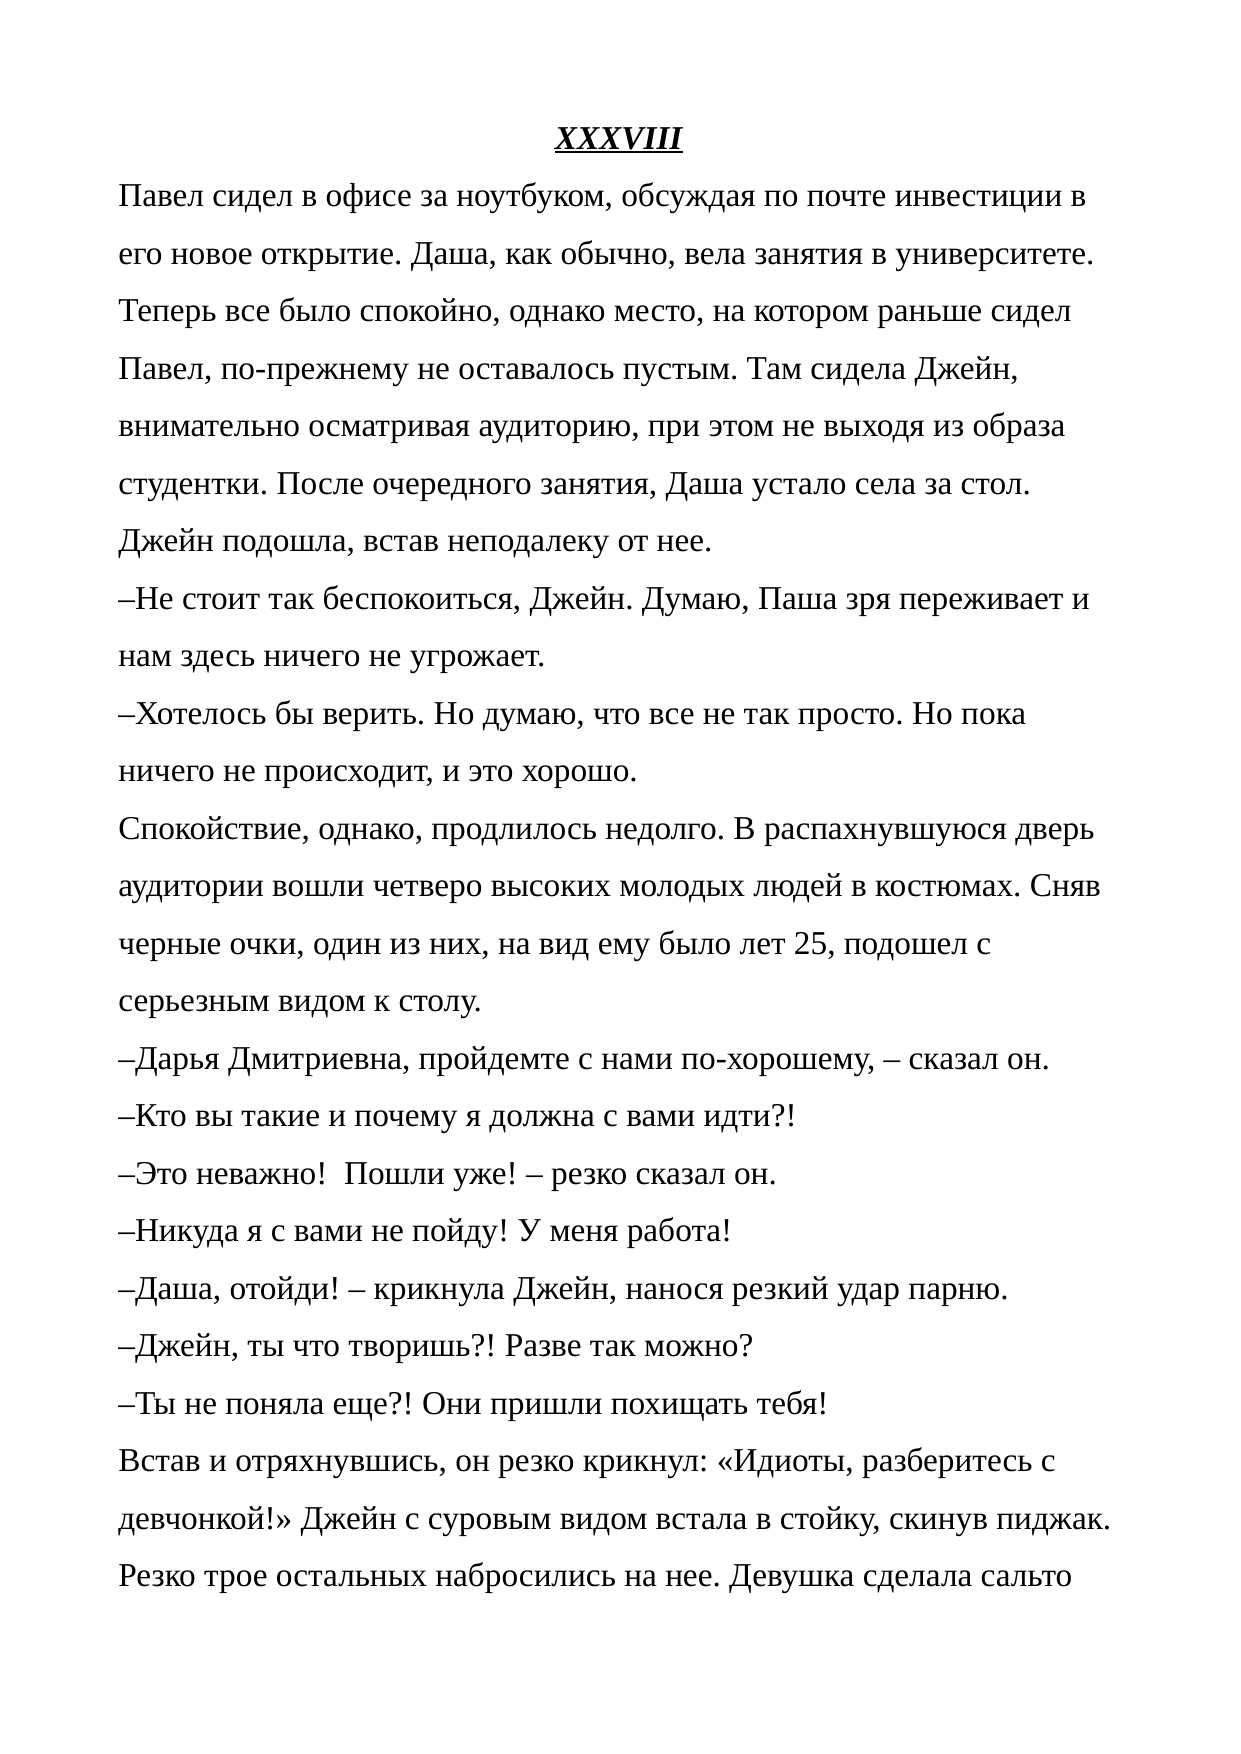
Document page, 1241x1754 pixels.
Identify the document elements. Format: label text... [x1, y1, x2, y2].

text –Не стоит так беспокоиться, Джейн. Думаю, Паша зря переживает и нам здесь ничего не угрожает. [118, 578, 1122, 674]
text XXXVIII [118, 118, 1122, 156]
text Встав и отряхнувшись, он резко крикнул: «Идиоты, разберитесь с девчонкой!» Джейн с суровым видом встала в стойку, скинув пиджак. Резко трое остальных набросились на нее. Девушка сделала сальто [118, 1441, 1122, 1594]
text –Дарья Дмитриевна, пройдемте с нами по-хорошему, – сказал он. [118, 1038, 1122, 1076]
text Павел сидел в офисе за ноутбуком, обсуждая по почте инвестиции в его новое открытие. Даша, как обычно, вела занятия в университете. Теперь все было спокойно, однако место, на котором раньше сидел Павел, по-прежнему не оставалось пустым. Там сидела Джейн, внимательно осматривая аудиторию, при этом не выходя из образа студентки. После очередного занятия, Даша устало села за стол. Джейн подошла, встав неподалеку от нее. [118, 176, 1122, 559]
text –Джейн, ты что творишь?! Разве так можно? [118, 1326, 1122, 1364]
text –Хотелось бы верить. Но думаю, что все не так просто. Но пока ничего не происходит, и это хорошо. [118, 693, 1122, 789]
text –Это неважно! Пошли уже! – резко сказал он. [118, 1153, 1122, 1191]
text –Ты не поняла еще?! Они пришли похищать тебя! [118, 1383, 1122, 1421]
text –Никуда я с вами не пойду! У меня работа! [118, 1211, 1122, 1249]
text Спокойствие, однако, продлилось недолго. В распахнувшуюся дверь аудитории вошли четверо высоких молодых людей в костюмах. Сняв черные очки, один из них, на вид ему было лет 25, подошел с серьезным видом к столу. [118, 808, 1122, 1019]
text –Даша, отойди! – крикнула Джейн, нанося резкий удар парню. [118, 1268, 1122, 1306]
text –Кто вы такие и почему я должна с вами идти?! [118, 1096, 1122, 1134]
